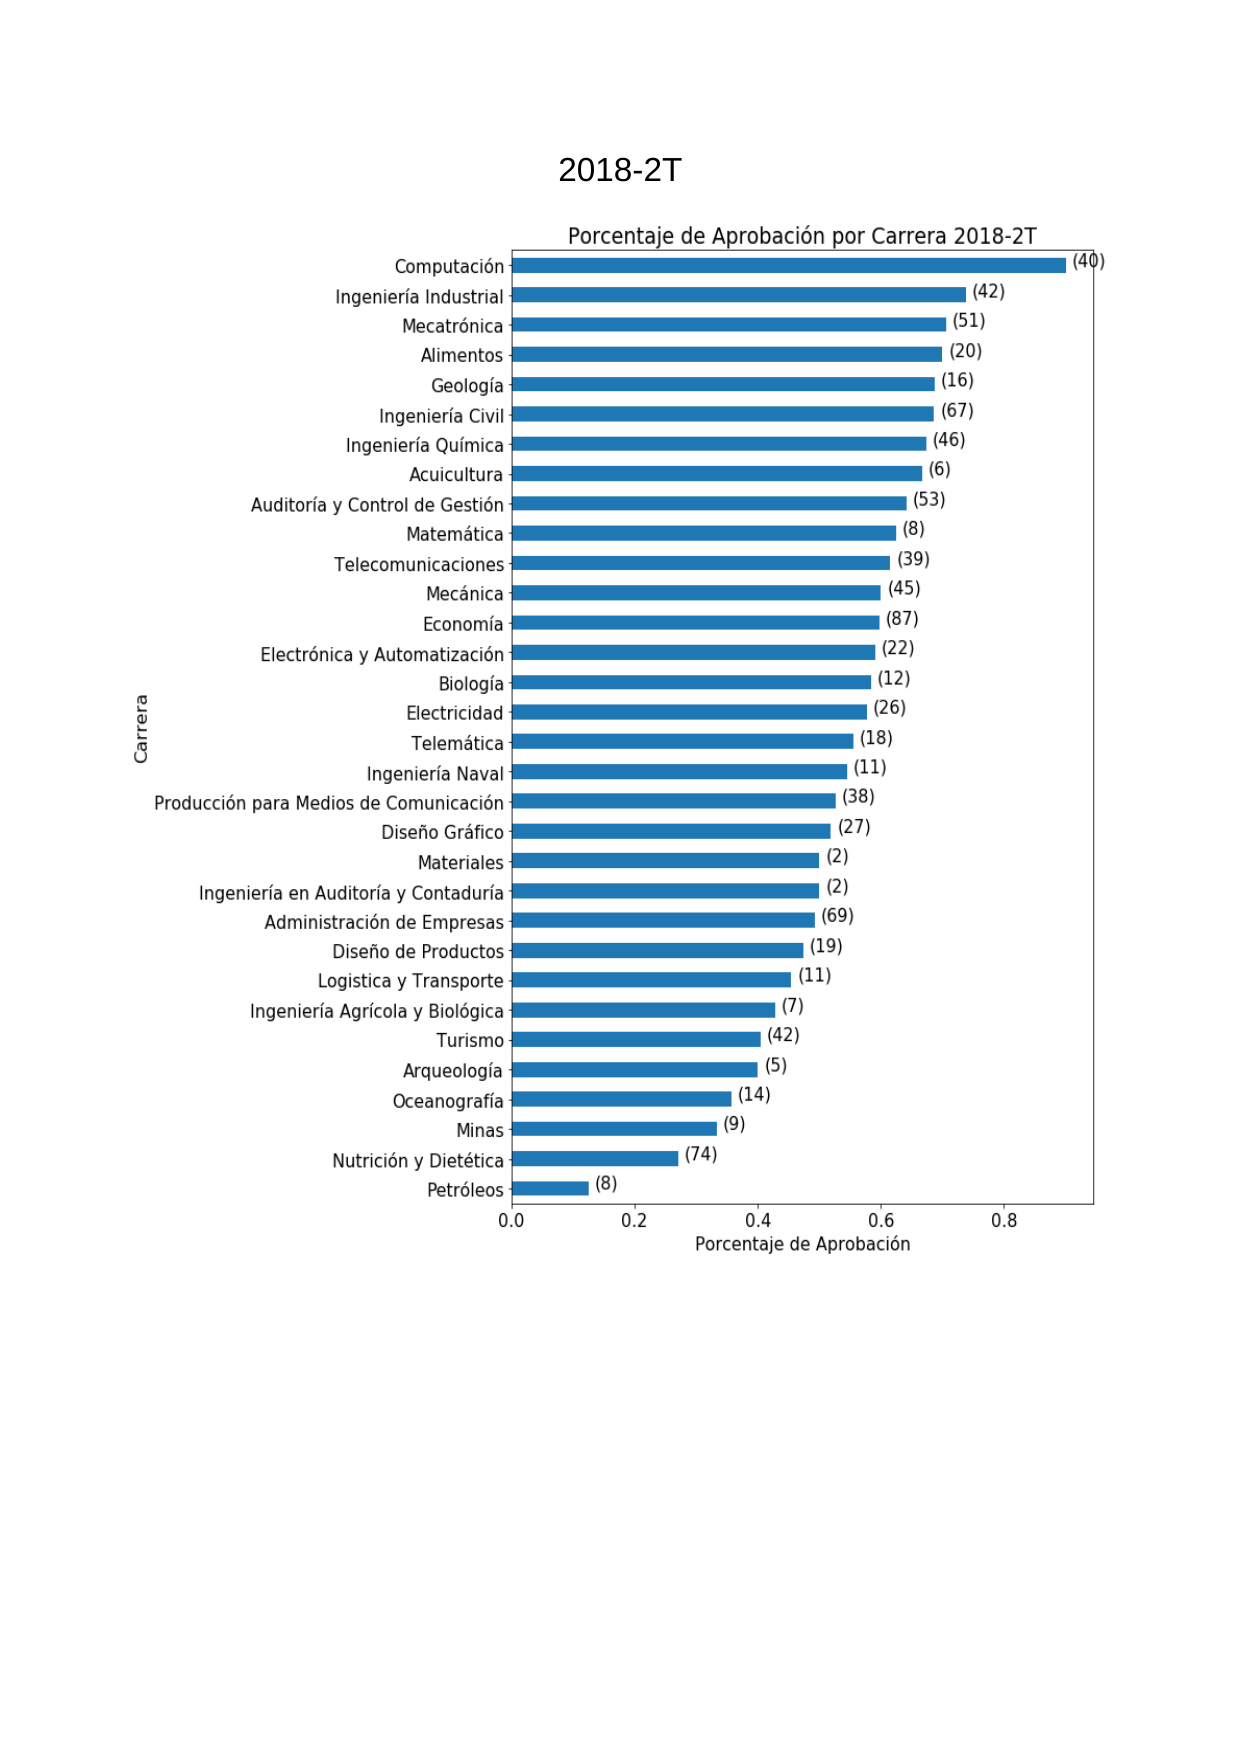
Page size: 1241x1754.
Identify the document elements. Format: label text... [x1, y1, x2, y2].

picture [127, 217, 1113, 1261]
subtitle 2018-2T [150, 150, 1090, 188]
